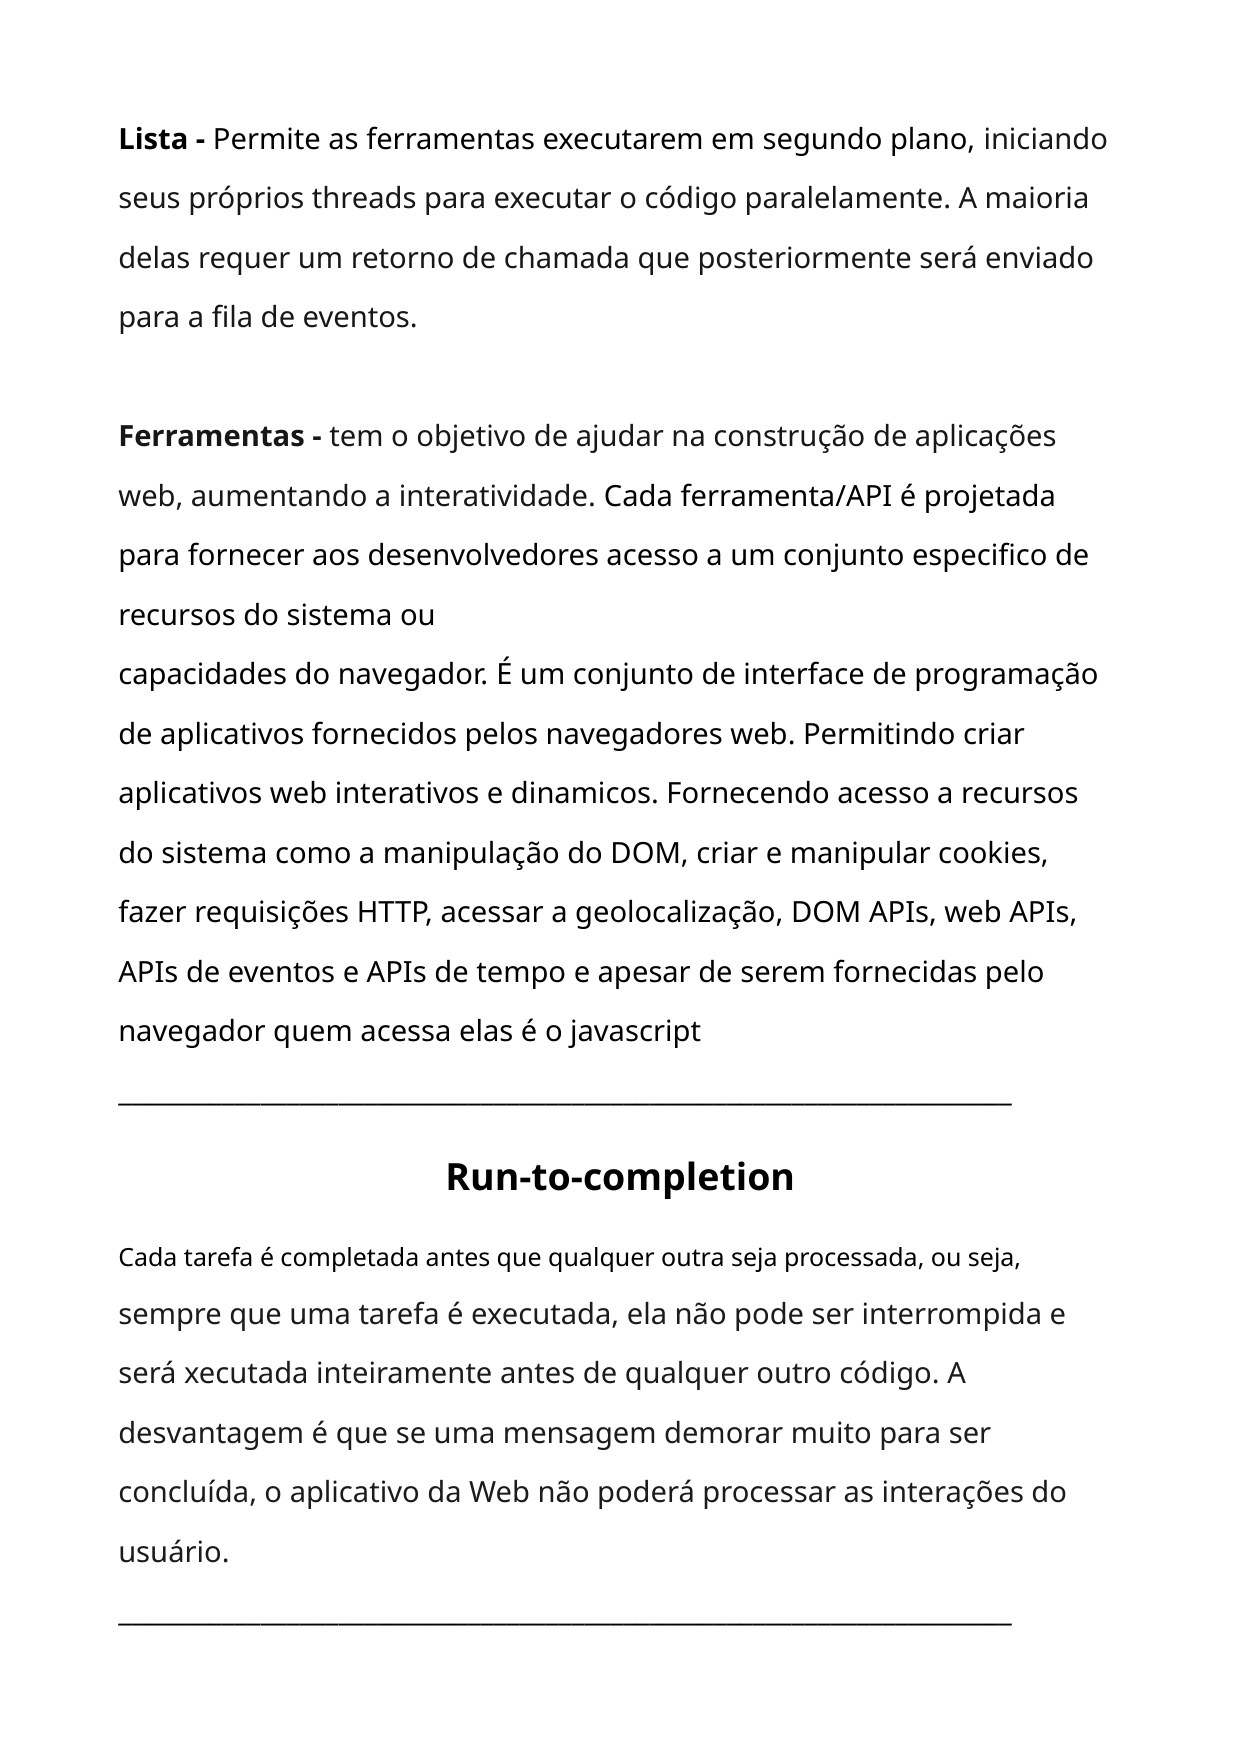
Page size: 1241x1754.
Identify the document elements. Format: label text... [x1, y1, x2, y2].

text capacidades do navegador. É um conjunto de interface de programação de aplicativos fornecidos pelos navegadores web. Permitindo criar aplicativos web interativos e dinamicos. Fornecendo acesso a recursos do sistema como a manipulação do DOM, criar e manipular cookies, fazer requisições HTTP, acessar a geolocalização, DOM APIs, web APIs, APIs de eventos e APIs de tempo e apesar de serem fornecidas pelo navegador quem acessa elas é o javascript [118, 653, 1122, 1050]
text Lista - Permite as ferramentas executarem em segundo plano, iniciando seus próprios threads para executar o código paralelamente. A maioria delas requer um retorno de chamada que posteriormente será enviado para a fila de eventos. [118, 118, 1122, 336]
text _____________________________________________________________________ [118, 1070, 1122, 1109]
text Ferramentas - tem o objetivo de ajudar na construção de aplicações web, aumentando a interatividade. Cada ferramenta/API é projetada para fornecer aos desenvolvedores acesso a um conjunto especifico de recursos do sistema ou [118, 416, 1122, 634]
text _____________________________________________________________________ [118, 1590, 1122, 1630]
text Cada tarefa é completada antes que qualquer outra seja processada, ou seja, sempre que uma tarefa é executada, ela não pode ser interrompida e será xecutada inteiramente antes de qualquer outro código. A desvantagem é que se uma mensagem demorar muito para ser concluída, o aplicativo da Web não poderá processar as interações do usuário. [118, 1239, 1122, 1571]
subtitle Run-to-completion [118, 1150, 1122, 1201]
